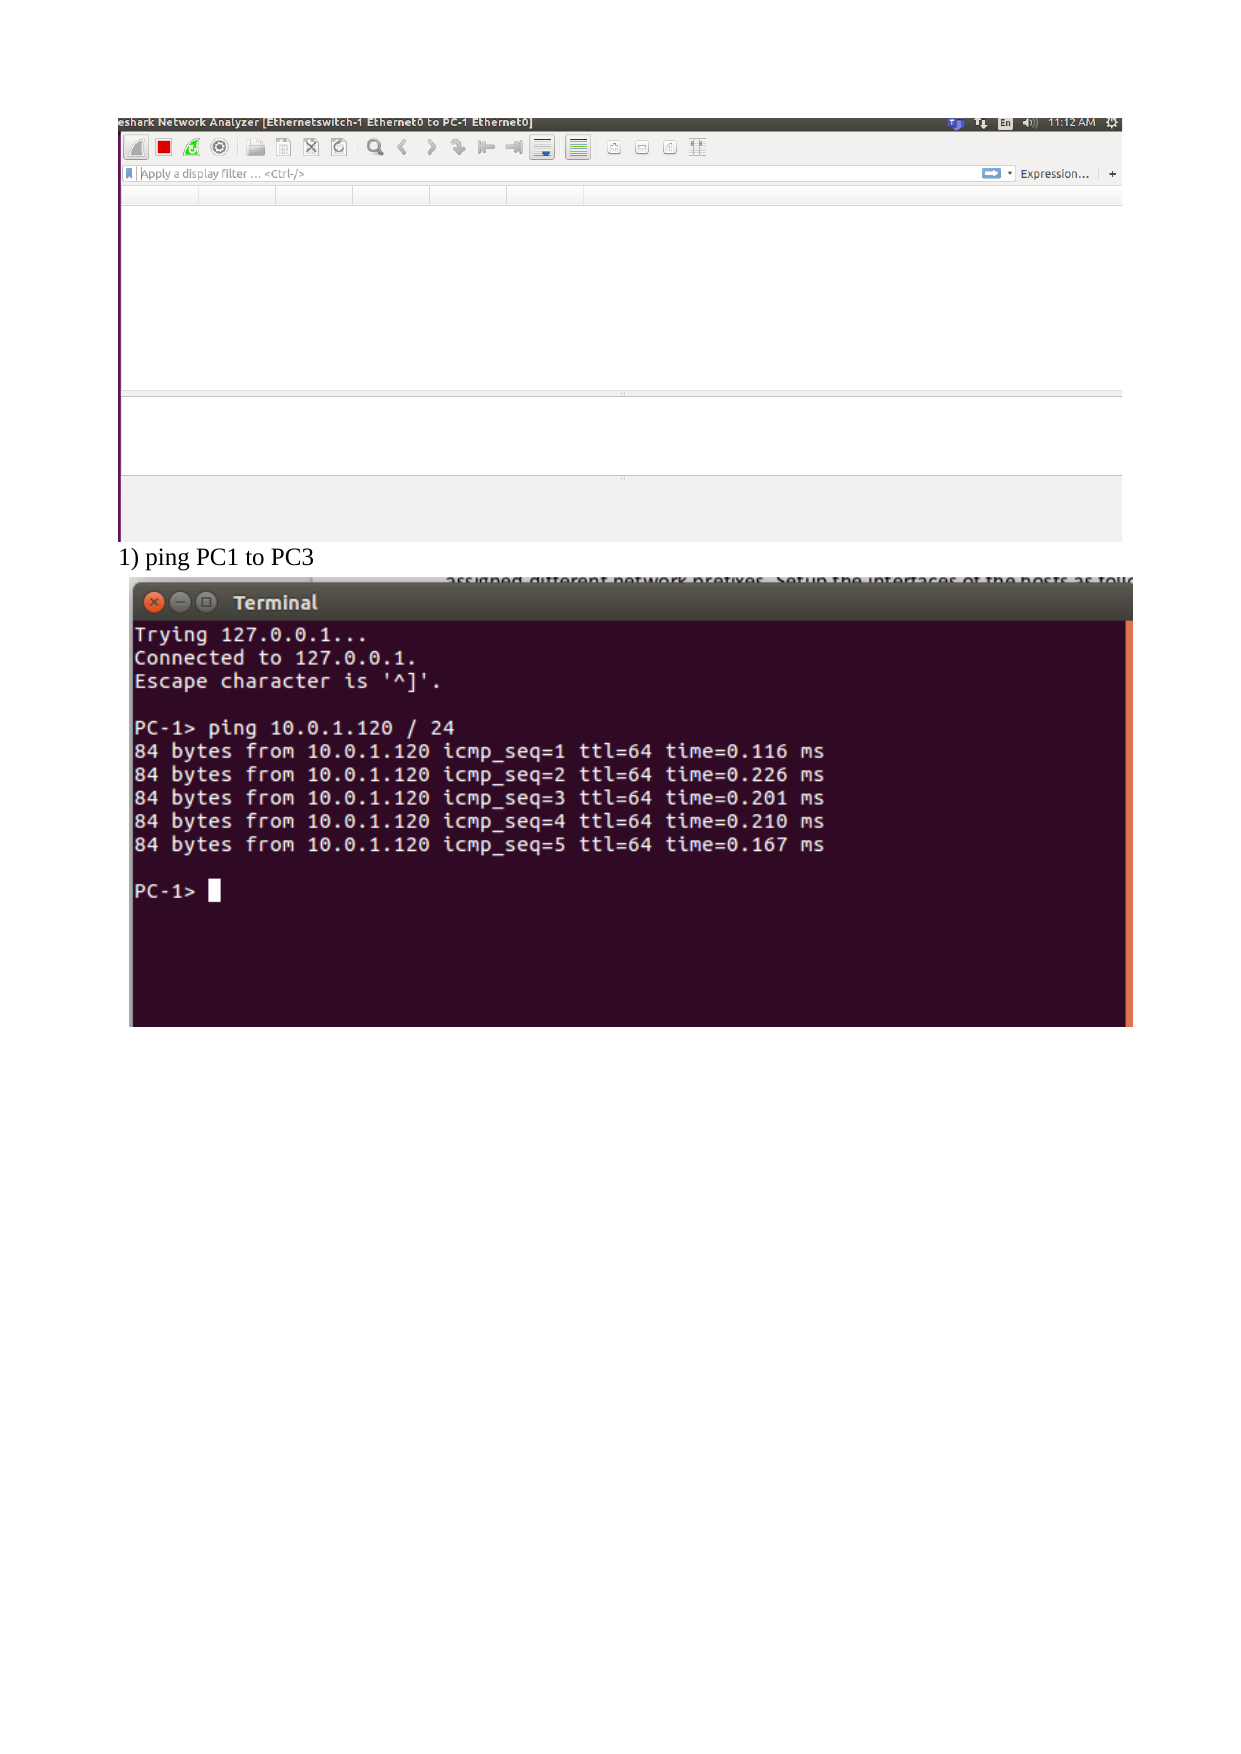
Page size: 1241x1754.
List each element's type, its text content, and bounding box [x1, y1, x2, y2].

picture [118, 118, 1123, 542]
picture [129, 577, 1133, 1027]
text 1) ping PC1 to PC3 [118, 542, 1122, 571]
